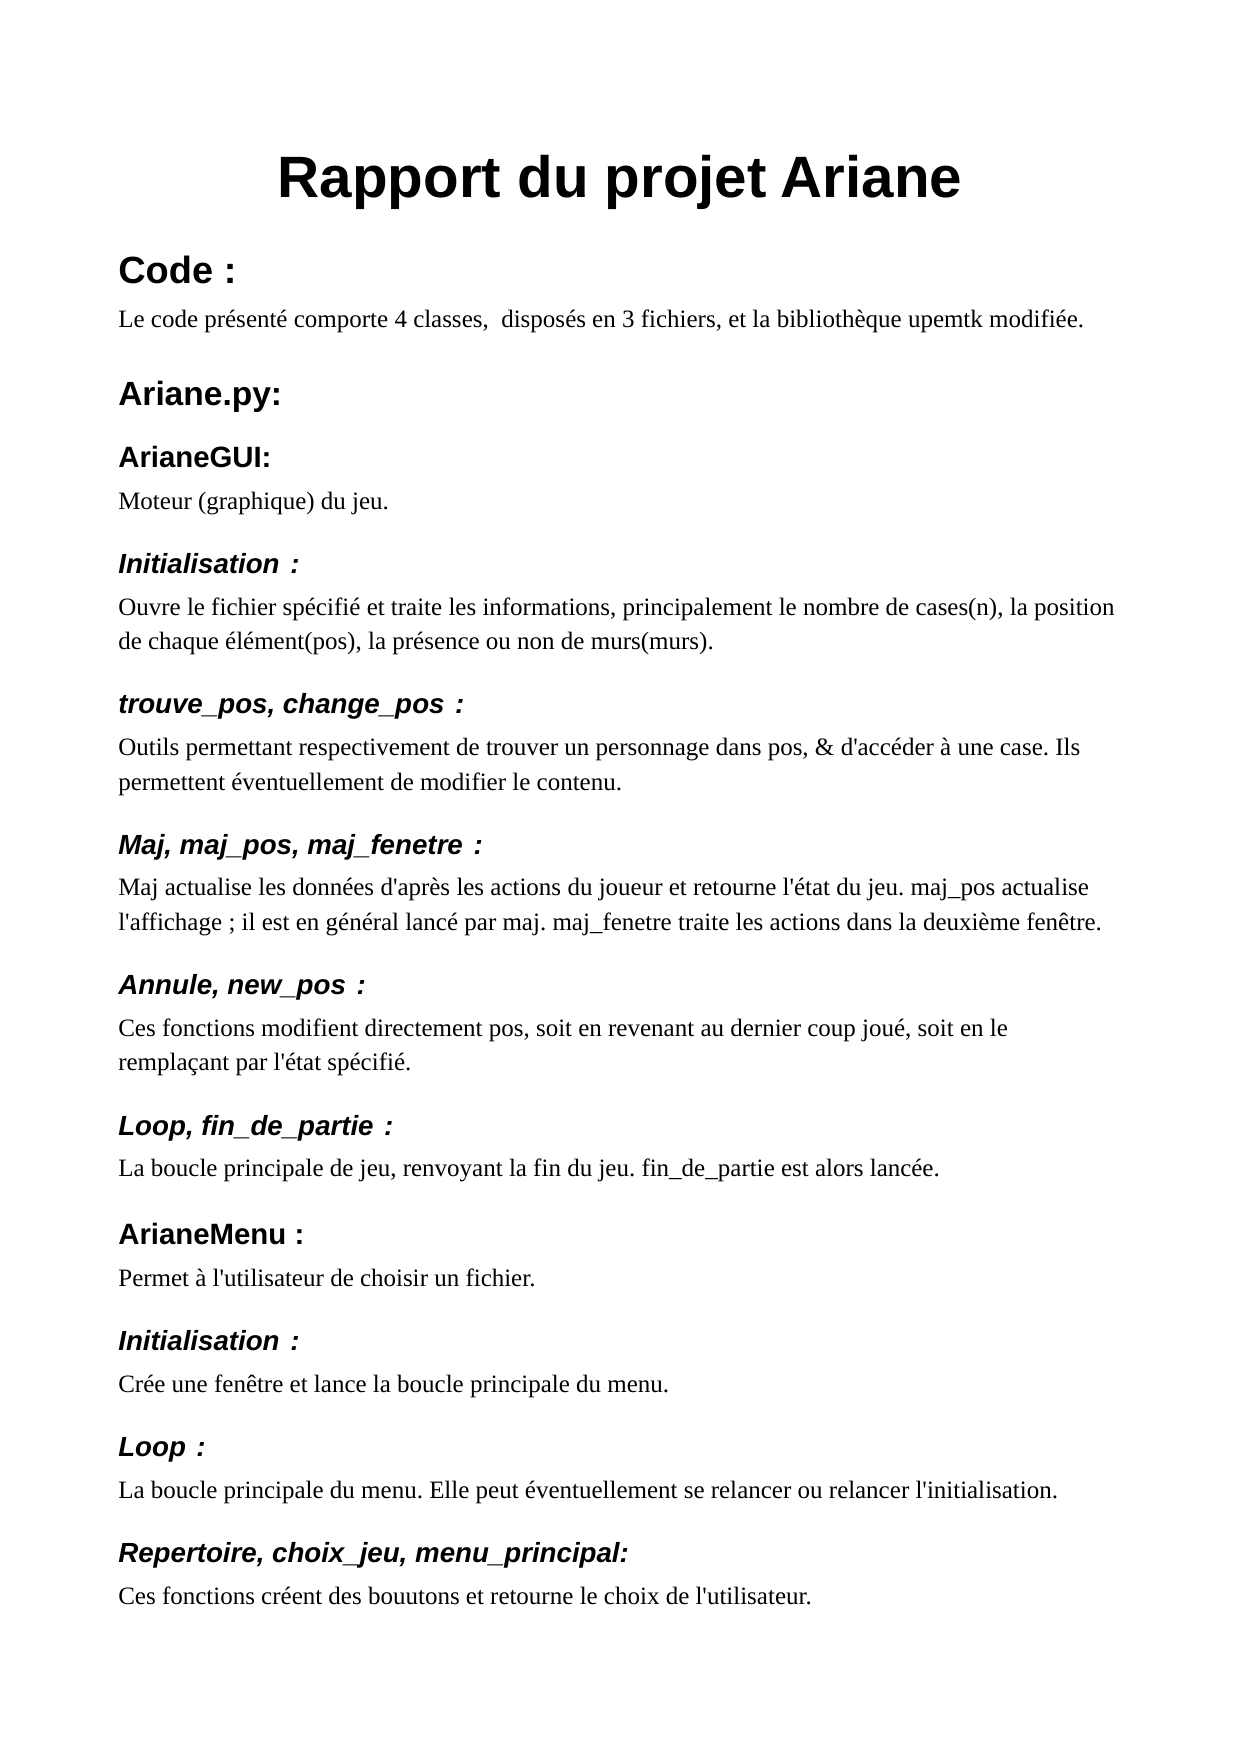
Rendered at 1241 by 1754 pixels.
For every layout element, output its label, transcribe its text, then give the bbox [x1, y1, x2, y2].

text La boucle principale de jeu, renvoyant la fin du jeu. fin_de_partie est alors lancée. [118, 1153, 1122, 1182]
text La boucle principale du menu. Elle peut éventuellement se relancer ou relancer l'initialisation. [118, 1475, 1122, 1504]
subtitle Ariane.py: [118, 374, 1122, 412]
text Outils permettant respectivement de trouver un personnage dans pos, & d'accéder à une case. Ils permettent éventuellement de modifier le contenu. [118, 732, 1122, 795]
text Moteur (graphique) du jeu. [118, 486, 1122, 514]
text Ces fonctions modifient directement pos, soit en revenant au dernier coup joué, soit en le remplaçant par l'état spécifié. [118, 1013, 1122, 1076]
subtitle ArianeGUI: [118, 439, 1122, 473]
subtitle Repertoire, choix_jeu, menu_principal: [118, 1537, 1122, 1568]
subtitle Maj, maj_pos, maj_fenetre : [118, 828, 1122, 860]
subtitle trouve_pos, change_pos : [118, 688, 1122, 719]
subtitle Annule, new_pos : [118, 968, 1122, 1000]
subtitle Initialisation : [118, 547, 1122, 579]
text Ouvre le fichier spécifié et traite les informations, principalement le nombre de cases(n), la position de chaque élément(pos), la présence ou non de murs(murs). [118, 592, 1122, 655]
text Crée une fenêtre et lance la boucle principale du menu. [118, 1369, 1122, 1398]
text Maj actualise les données d'après les actions du joueur et retourne l'état du jeu. maj_pos actualise l'affichage ; il est en général lancé par maj. maj_fenetre traite les actions dans la deuxième fenêtre. [118, 872, 1122, 936]
subtitle Initialisation : [118, 1325, 1122, 1357]
text Permet à l'utilisateur de choisir un fichier. [118, 1263, 1122, 1292]
subtitle Loop : [118, 1431, 1122, 1463]
text Ces fonctions créent des bouutons et retourne le choix de l'utilisateur. [118, 1581, 1122, 1610]
subtitle Code : [118, 248, 1122, 291]
subtitle ArianeMenu : [118, 1217, 1122, 1251]
subtitle Loop, fin_de_partie : [118, 1109, 1122, 1141]
title Rapport du projet Ariane [118, 143, 1122, 210]
text Le code présenté comporte 4 classes, disposés en 3 fichiers, et la bibliothèque upemtk modifiée. [118, 304, 1122, 333]
